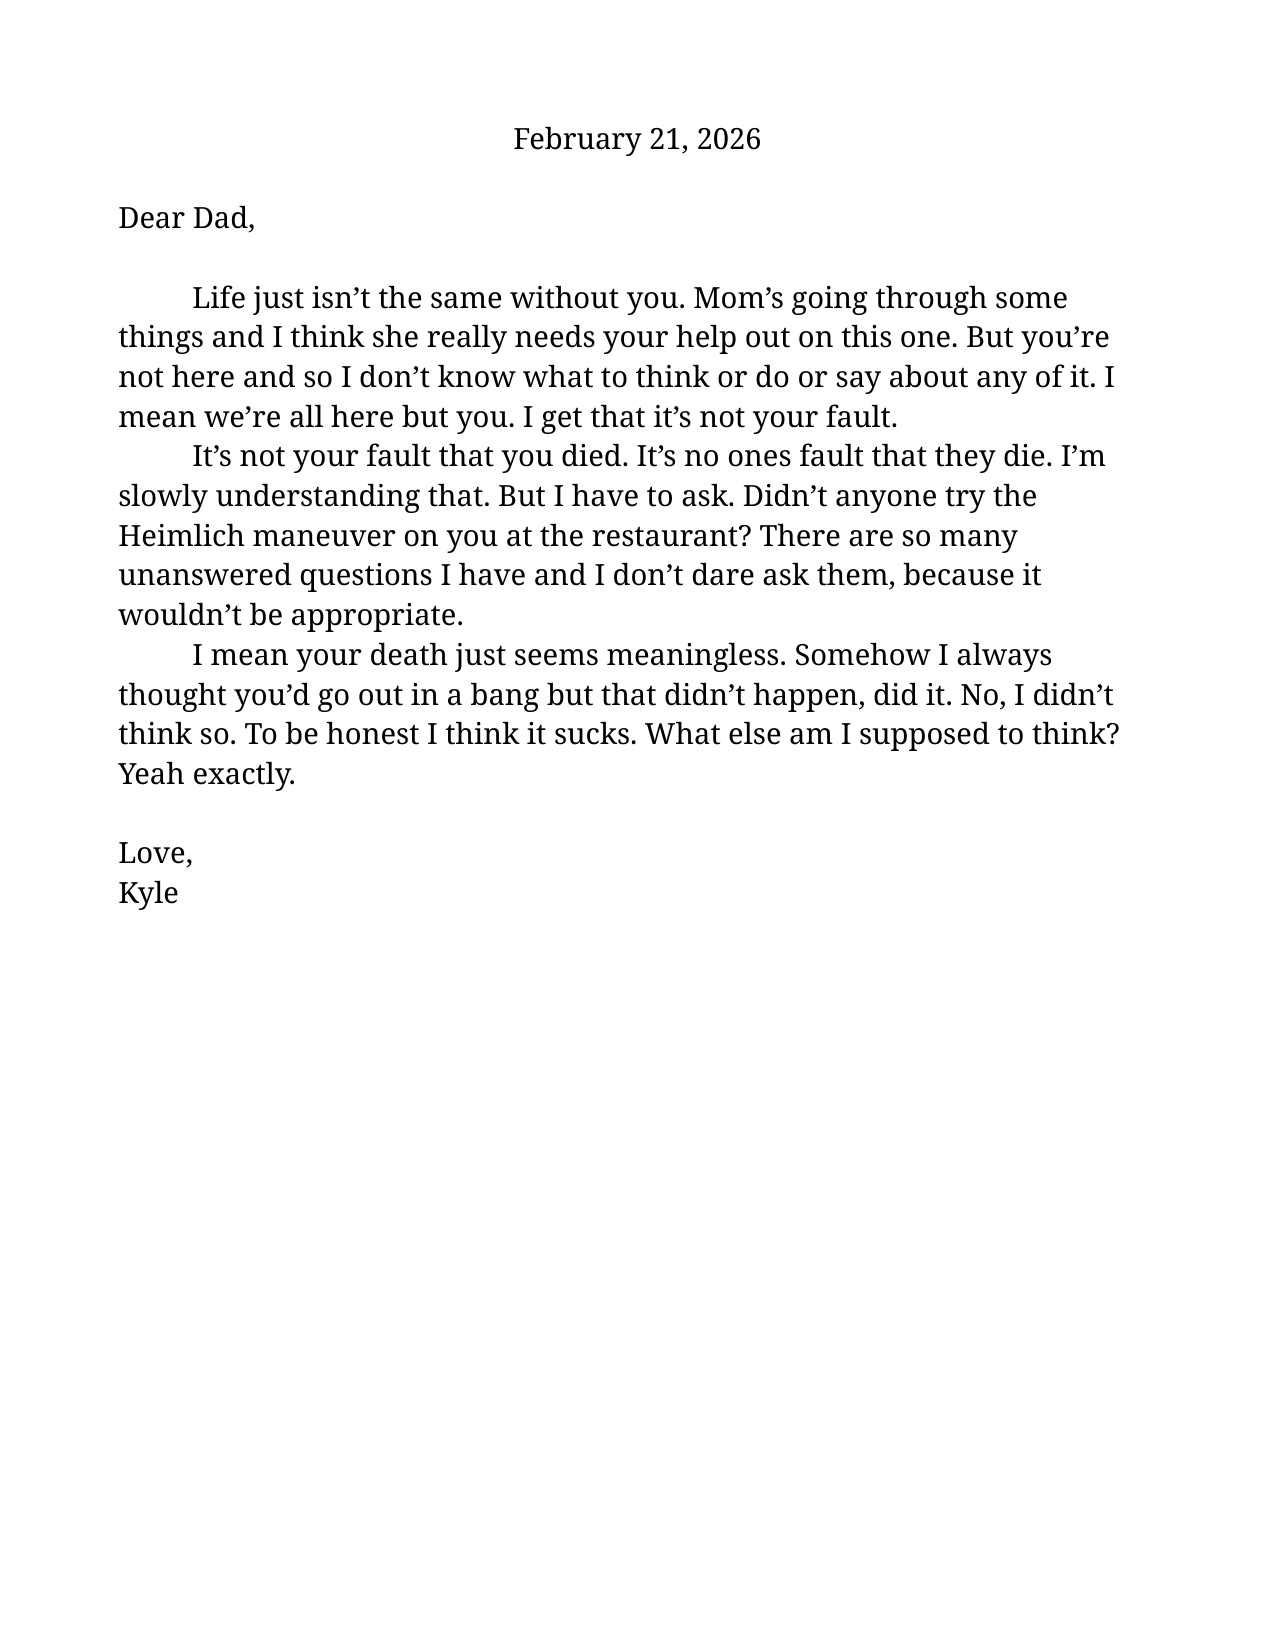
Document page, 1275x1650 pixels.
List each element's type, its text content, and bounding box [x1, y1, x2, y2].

text It’s not your fault that you died. It’s no ones fault that they die. I’m slowly understanding that. But I have to ask. Didn’t anyone try the Heimlich maneuver on you at the restaurant? There are so many unanswered questions I have and I don’t dare ask them, because it wouldn’t be appropriate. [118, 436, 1157, 634]
text Love, [118, 832, 1157, 872]
text Dear Dad, [118, 197, 1157, 237]
text I mean your death just seems meaningless. Somehow I always thought you’d go out in a bang but that didn’t happen, did it. No, I didn’t think so. To be honest I think it sucks. What else am I supposed to think? Yeah exactly. [118, 634, 1157, 793]
text Kyle [118, 872, 1157, 912]
text Life just isn’t the same without you. Mom’s going through some things and I think she really needs your help out on this one. But you’re not here and so I don’t know what to think or do or say about any of it. I mean we’re all here but you. I get that it’s not your fault. [118, 277, 1157, 436]
text February 21, 2026 [118, 118, 1157, 158]
